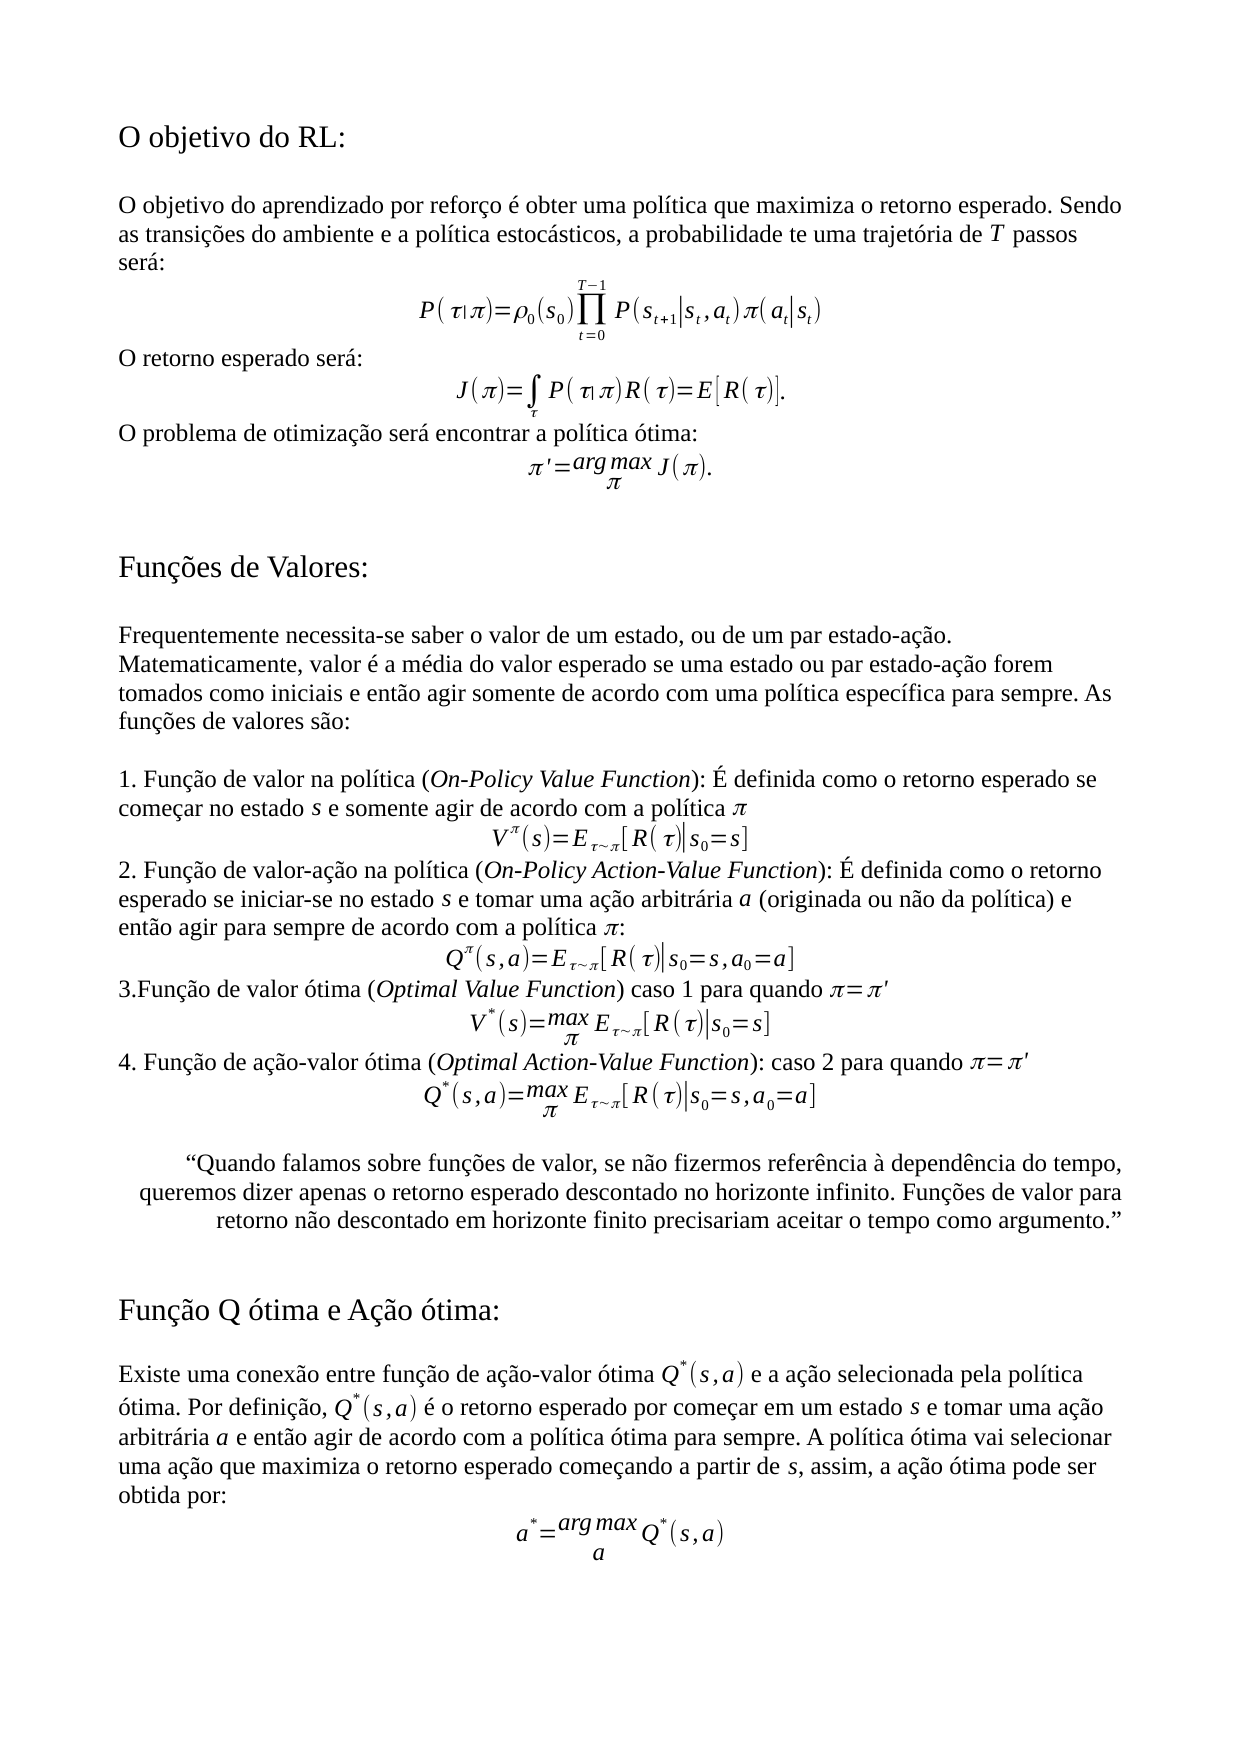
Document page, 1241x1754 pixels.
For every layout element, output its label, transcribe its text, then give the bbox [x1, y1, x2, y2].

text “Quando falamos sobre funções de valor, se não fizermos referência à dependência do tempo, queremos dizer apenas o retorno esperado descontado no horizonte infinito. Funções de valor para retorno não descontado em horizonte finito precisariam aceitar o tempo como argumento.” [118, 1148, 1122, 1234]
text 3.Função de valor ótima (Optimal Value Function) caso 1 para quando [118, 974, 1122, 1003]
text 2. Função de valor-ação na política (On-Policy Action-Value Function): É definida como o retorno esperado se iniciar-se no estado e tomar uma ação arbitrária (originada ou não da política) e então agir para sempre de acordo com a política : [118, 855, 1122, 941]
text . [118, 372, 1122, 418]
text O objetivo do aprendizado por reforço é obter uma política que maximiza o retorno esperado. Sendo as transições do ambiente e a política estocásticos, a probabilidade te uma trajetória de passos será: [118, 190, 1122, 276]
text O objetivo do RL: [118, 118, 1122, 154]
text Frequentemente necessita-se saber o valor de um estado, ou de um par estado-ação. Matematicamente, valor é a média do valor esperado se uma estado ou par estado-ação forem tomados como iniciais e então agir somente de acordo com uma política específica para sempre. As funções de valores são: [118, 620, 1122, 735]
text Função Q ótima e Ação ótima: [118, 1292, 1122, 1328]
text Existe uma conexão entre função de ação-valor ótima e a ação selecionada pela política ótima. Por definição, é o retorno esperado por começar em um estado e tomar uma ação arbitrária e então agir de acordo com a política ótima para sempre. A política ótima vai selecionar uma ação que maximiza o retorno esperado começando a partir de , assim, a ação ótima pode ser obtida por: [118, 1356, 1122, 1509]
text Funções de Valores: [118, 548, 1122, 584]
text O retorno esperado será: [118, 343, 1122, 372]
text 1. Função de valor na política (On-Policy Value Function): É definida como o retorno esperado se começar no estado e somente agir de acordo com a política [118, 764, 1122, 821]
text . [118, 447, 1122, 491]
text O problema de otimização será encontrar a política ótima: [118, 418, 1122, 447]
text 4. Função de ação-valor ótima (Optimal Action-Value Function): caso 2 para quando [118, 1047, 1122, 1076]
